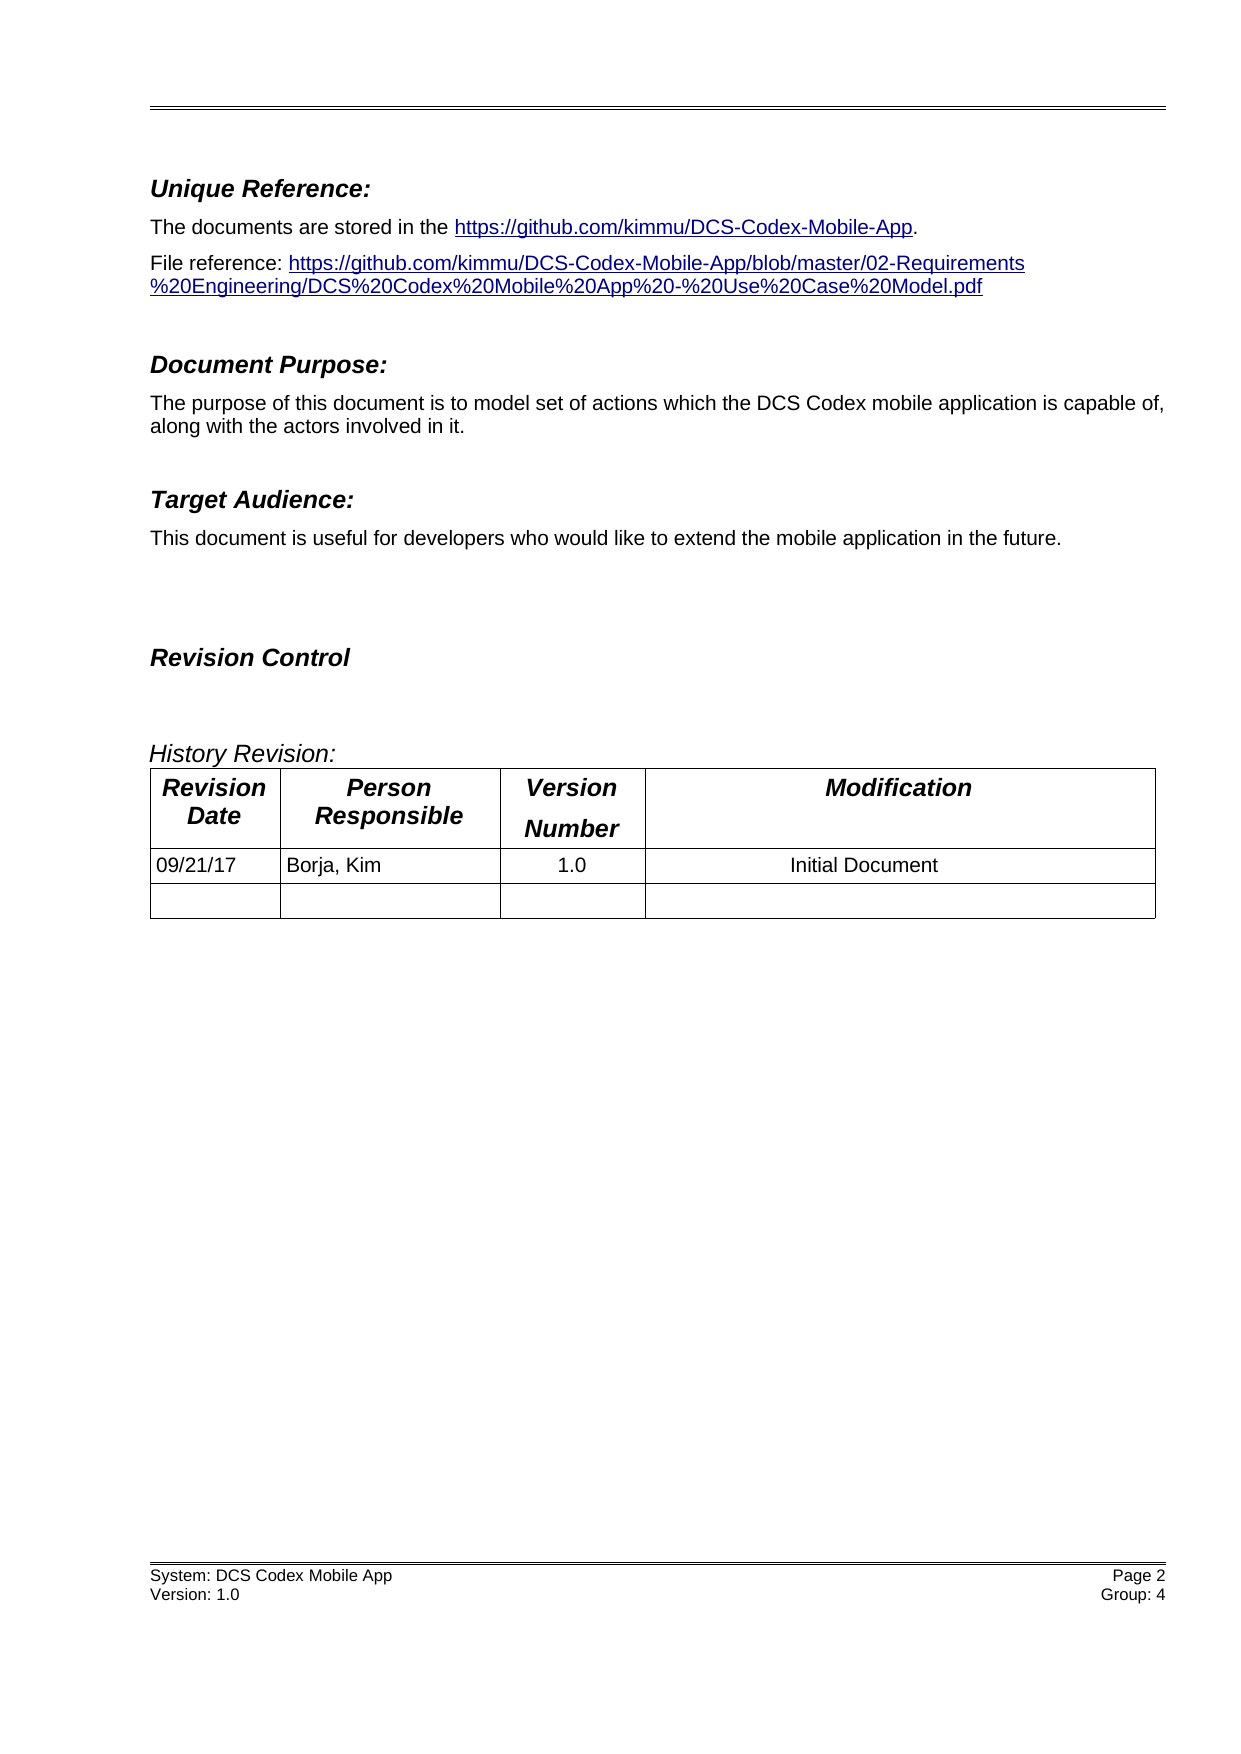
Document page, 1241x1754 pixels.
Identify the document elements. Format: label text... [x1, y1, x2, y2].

subtitle File reference: https://github.com/kimmu/DCS-Codex-Mobile-App/blob/master/02-Requirements%20Engineering/DCS%20Codex%20Mobile%20App%20-%20Use%20Case%20Model.pdf [150, 251, 1166, 298]
table_cell [281, 884, 500, 918]
subtitle Document Purpose: [150, 351, 1166, 379]
table_header Person Responsible [281, 769, 500, 848]
subtitle The documents are stored in the https://github.com/kimmu/DCS-Codex-Mobile-App. [150, 216, 1166, 239]
subtitle The purpose of this document is to model set of actions which the DCS Codex mobile application is capable of, along with the actors involved in it. [150, 391, 1166, 438]
table_cell [151, 884, 280, 918]
table_header Modification [646, 769, 1155, 848]
table_cell [646, 884, 1155, 918]
table_header Version Number [501, 769, 645, 848]
subtitle Revision Control [150, 643, 1166, 671]
subtitle This document is useful for developers who would like to extend the mobile application in the future. [150, 527, 1166, 550]
table_cell 09/21/17 [151, 849, 280, 883]
subtitle Unique Reference: [150, 175, 1166, 203]
table_header Revision Date [151, 769, 280, 848]
table_cell Borja, Kim [281, 849, 500, 883]
table_cell [501, 884, 645, 918]
table_cell Initial Document [646, 849, 1155, 883]
subtitle Target Audience: [150, 486, 1166, 514]
text History Revision: [148, 740, 1166, 768]
table_cell 1.0 [501, 849, 645, 883]
